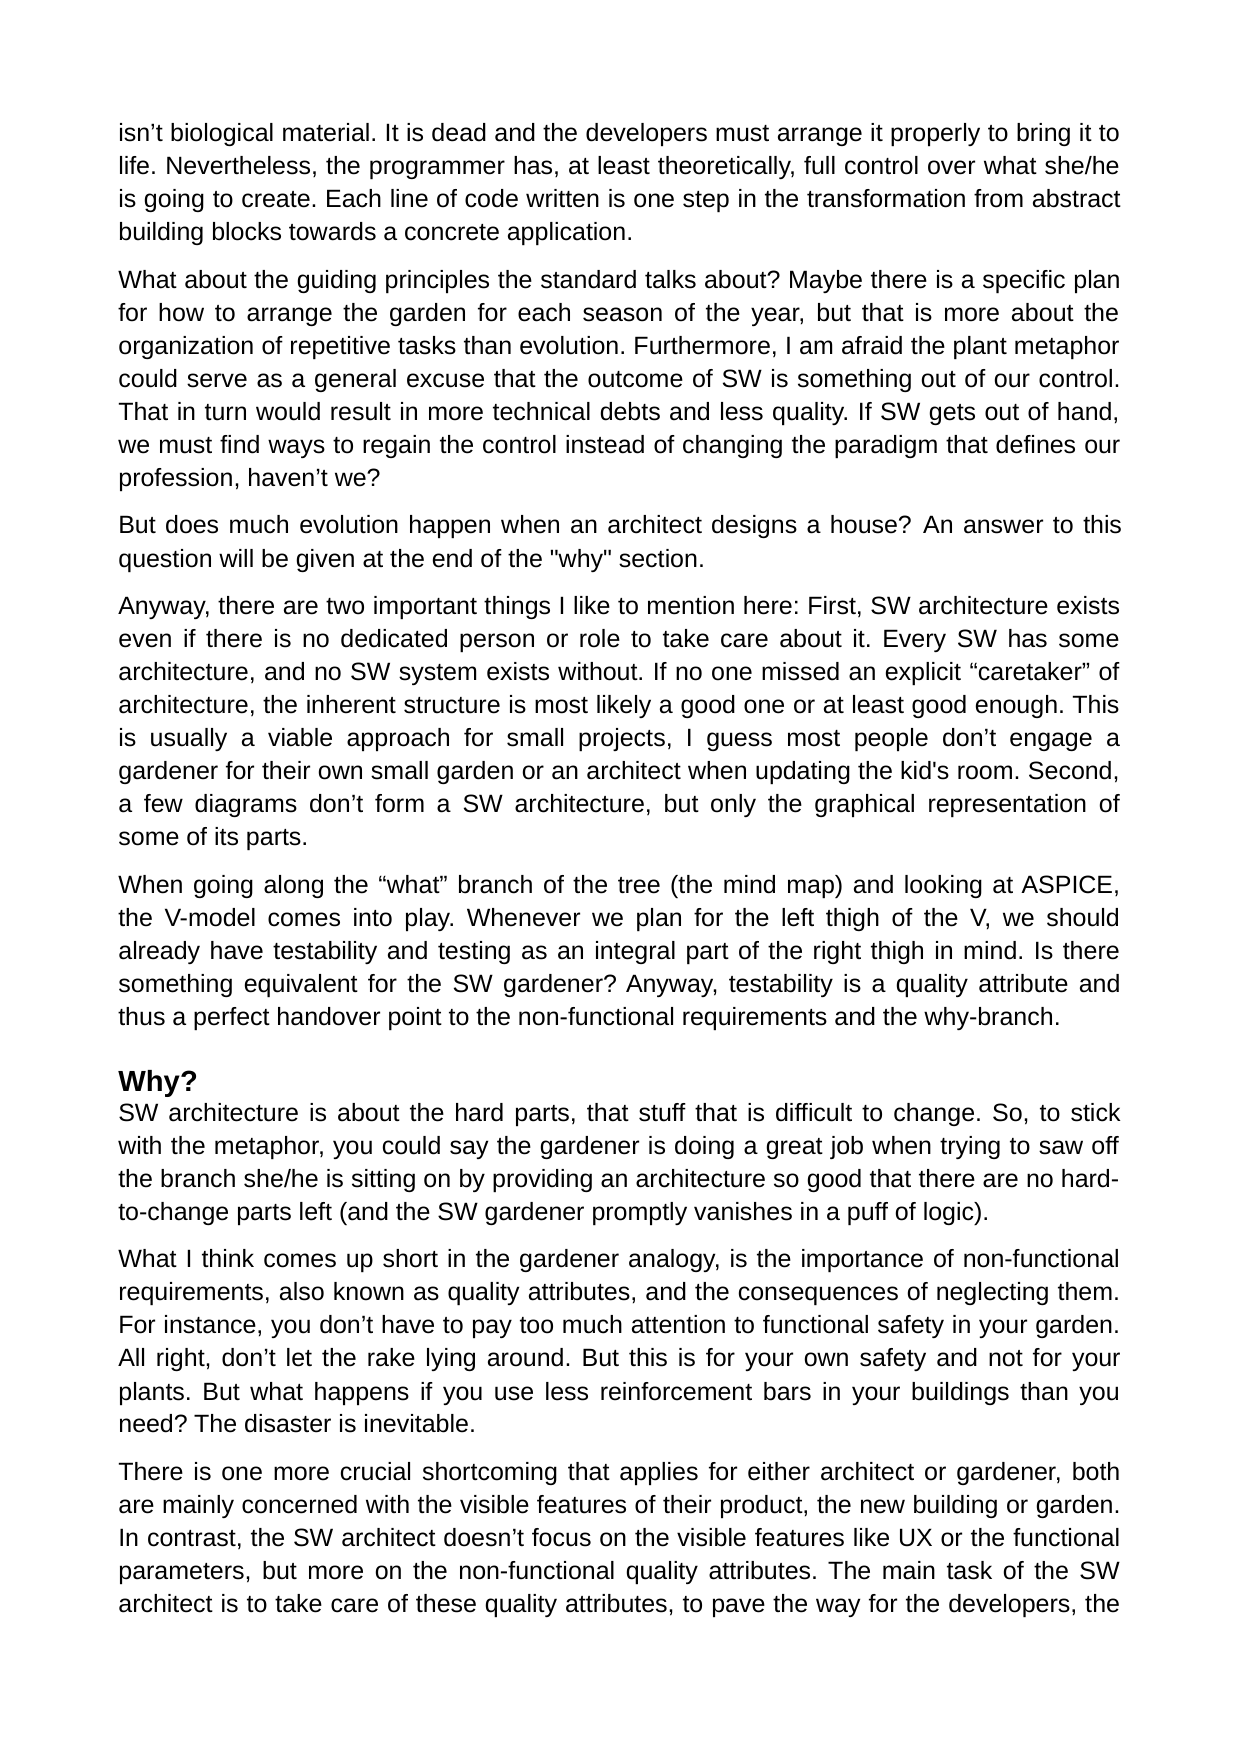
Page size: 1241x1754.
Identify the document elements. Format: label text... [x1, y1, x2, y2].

text What I think comes up short in the gardener analogy, is the importance of non-functional requirements, also known as quality attributes, and the consequences of neglecting them. For instance, you don’t have to pay too much attention to functional safety in your garden. All right, don’t let the rake lying around. But this is for your own safety and not for your plants. But what happens if you use less reinforcement bars in your buildings than you need? The disaster is inevitable. [118, 1244, 1122, 1438]
text Anyway, there are two important things I like to mention here: First, SW architecture exists even if there is no dedicated person or role to take care about it. Every SW has some architecture, and no SW system exists without. If no one missed an explicit “caretaker” of architecture, the inherent structure is most likely a good one or at least good enough. This is usually a viable approach for small projects, I guess most people don’t engage a gardener for their own small garden or an architect when updating the kid's room. Second, a few diagrams don’t form a SW architecture, but only the graphical representation of some of its parts. [118, 591, 1122, 851]
text There is one more crucial shortcoming that applies for either architect or gardener, both are mainly concerned with the visible features of their product, the new building or garden. In contrast, the SW architect doesn’t focus on the visible features like UX or the functional parameters, but more on the non-functional quality attributes. The main task of the SW architect is to take care of these quality attributes, to pave the way for the developers, the [118, 1457, 1122, 1618]
text isn’t biological material. It is dead and the developers must arrange it properly to bring it to life. Nevertheless, the programmer has, at least theoretically, full control over what she/he is going to create. Each line of code written is one step in the transformation from abstract building blocks towards a concrete application. [118, 118, 1122, 246]
text But does much evolution happen when an architect designs a house? An answer to this question will be given at the end of the "why" section. [118, 511, 1122, 572]
text SW architecture is about the hard parts, that stuff that is difficult to change. So, to stick with the metaphor, you could say the gardener is doing a great job when trying to saw off the branch she/he is sitting on by providing an architecture so good that there are no hard-to-change parts left (and the SW gardener promptly vanishes in a puff of logic). [118, 1098, 1122, 1226]
text When going along the “what” branch of the tree (the mind map) and looking at ASPICE, the V-model comes into play. Whenever we plan for the left thigh of the V, we should already have testability and testing as an integral part of the right thigh in mind. Is there something equivalent for the SW gardener? Anyway, testability is a quality attribute and thus a perfect handover point to the non-functional requirements and the why-branch. [118, 870, 1122, 1031]
text What about the guiding principles the standard talks about? Maybe there is a specific plan for how to arrange the garden for each season of the year, but that is more about the organization of repetitive tasks than evolution. Furthermore, I am afraid the plant metaphor could serve as a general excuse that the outcome of SW is something out of our control. That in turn would result in more technical debts and less quality. If SW gets out of hand, we must find ways to regain the control instead of changing the paradigm that defines our profession, haven’t we? [118, 265, 1122, 492]
subtitle Why? [118, 1064, 1122, 1098]
